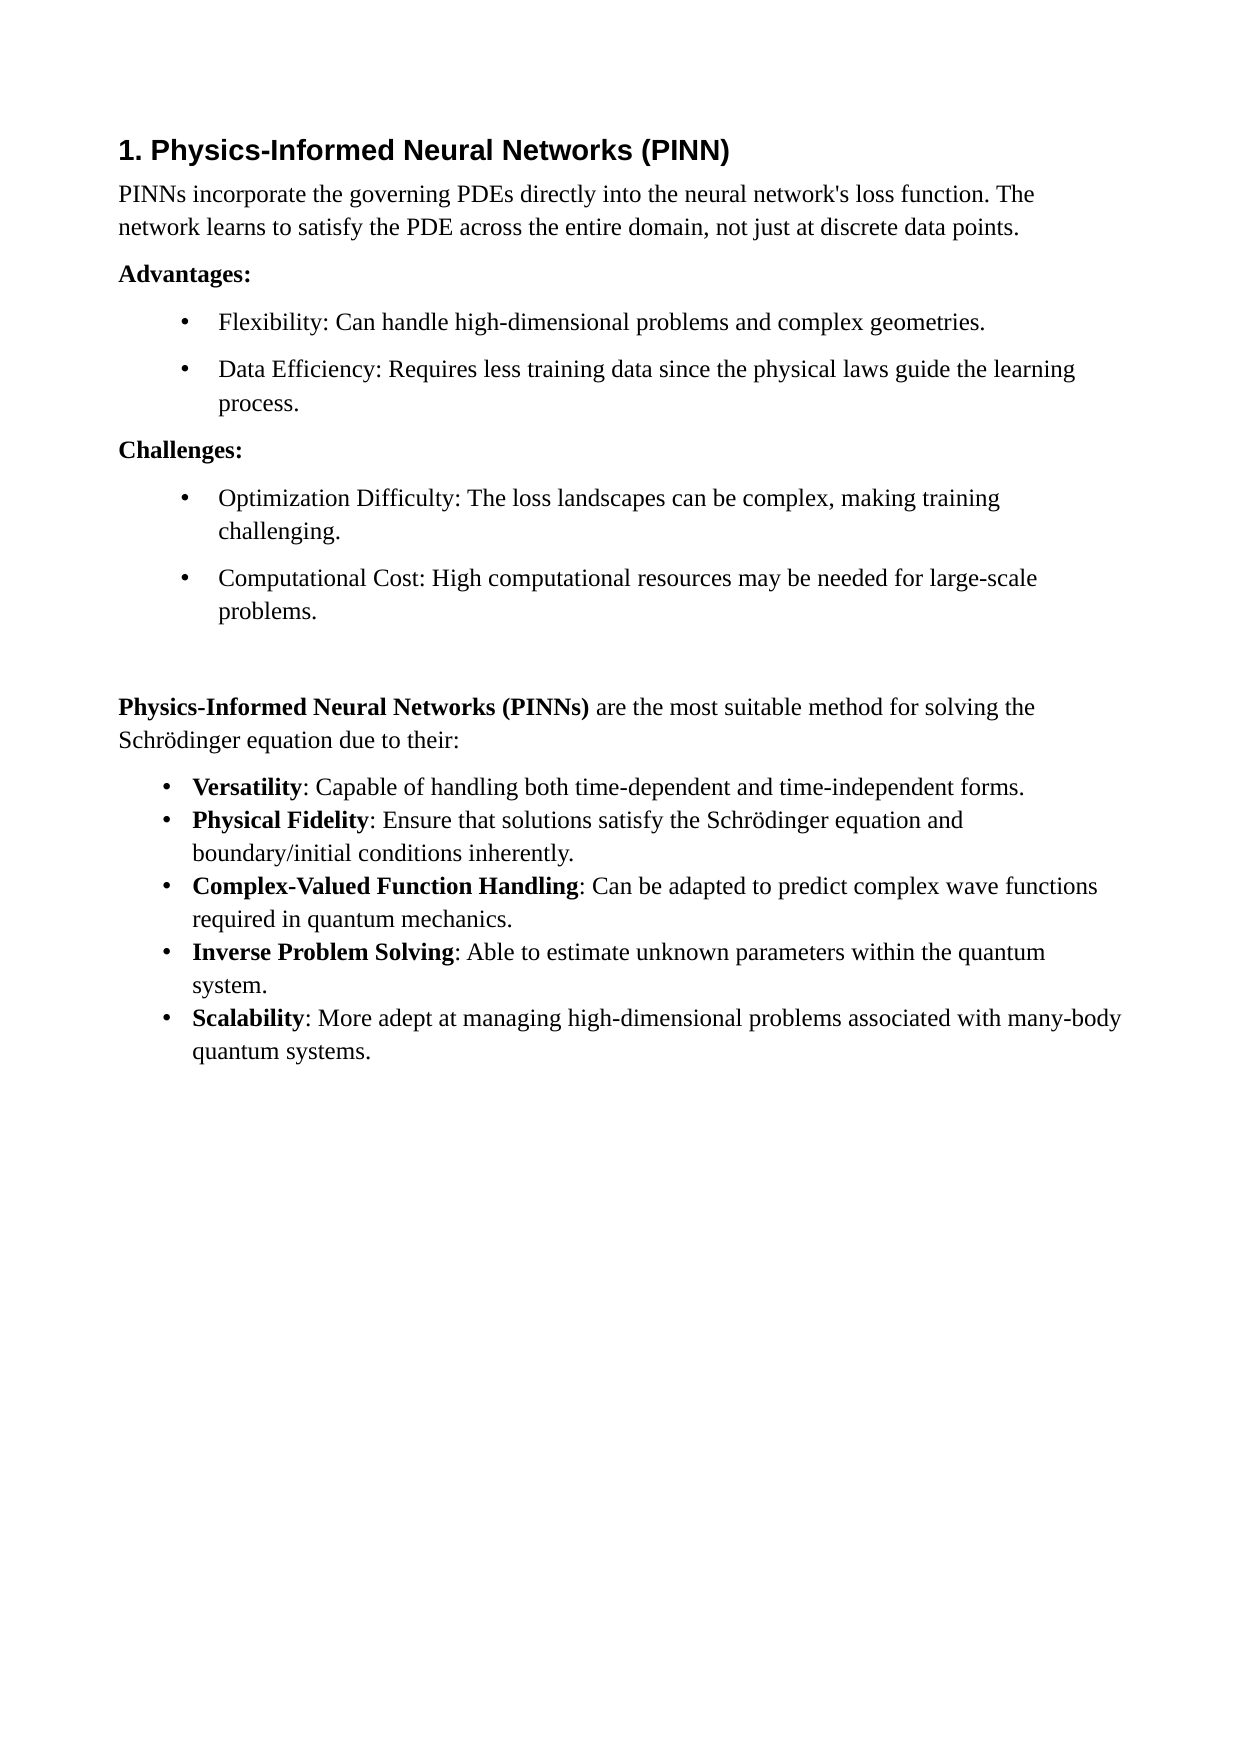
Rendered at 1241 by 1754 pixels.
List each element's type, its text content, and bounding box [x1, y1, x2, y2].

text PINNs incorporate the governing PDEs directly into the neural network's loss function. The network learns to satisfy the PDE across the entire domain, not just at discrete data points. [118, 179, 1122, 241]
text Advantages: [118, 259, 1122, 288]
list Complex-Valued Function Handling: Can be adapted to predict complex wave functions required in quantum mechanics. [162, 871, 1122, 933]
list Versatility: Capable of handling both time-dependent and time-independent forms. [162, 772, 1122, 801]
list Data Efficiency: Requires less training data since the physical laws guide the learning process. [181, 354, 1122, 416]
list Optimization Difficulty: The loss landscapes can be complex, making training challenging. [181, 483, 1122, 544]
list Inverse Problem Solving: Able to estimate unknown parameters within the quantum system. [162, 937, 1122, 999]
list Scalability: More adept at managing high-dimensional problems associated with many-body quantum systems. [162, 1003, 1122, 1065]
text Physics-Informed Neural Networks (PINNs) are the most suitable method for solving the Schrödinger equation due to their: [118, 692, 1122, 753]
text Challenges: [118, 435, 1122, 464]
subtitle 1. Physics-Informed Neural Networks (PINN) [118, 133, 1122, 166]
list Computational Cost: High computational resources may be needed for large-scale problems. [181, 563, 1122, 625]
list Physical Fidelity: Ensure that solutions satisfy the Schrödinger equation and boundary/initial conditions inherently. [162, 805, 1122, 867]
list Flexibility: Can handle high-dimensional problems and complex geometries. [181, 307, 1122, 336]
